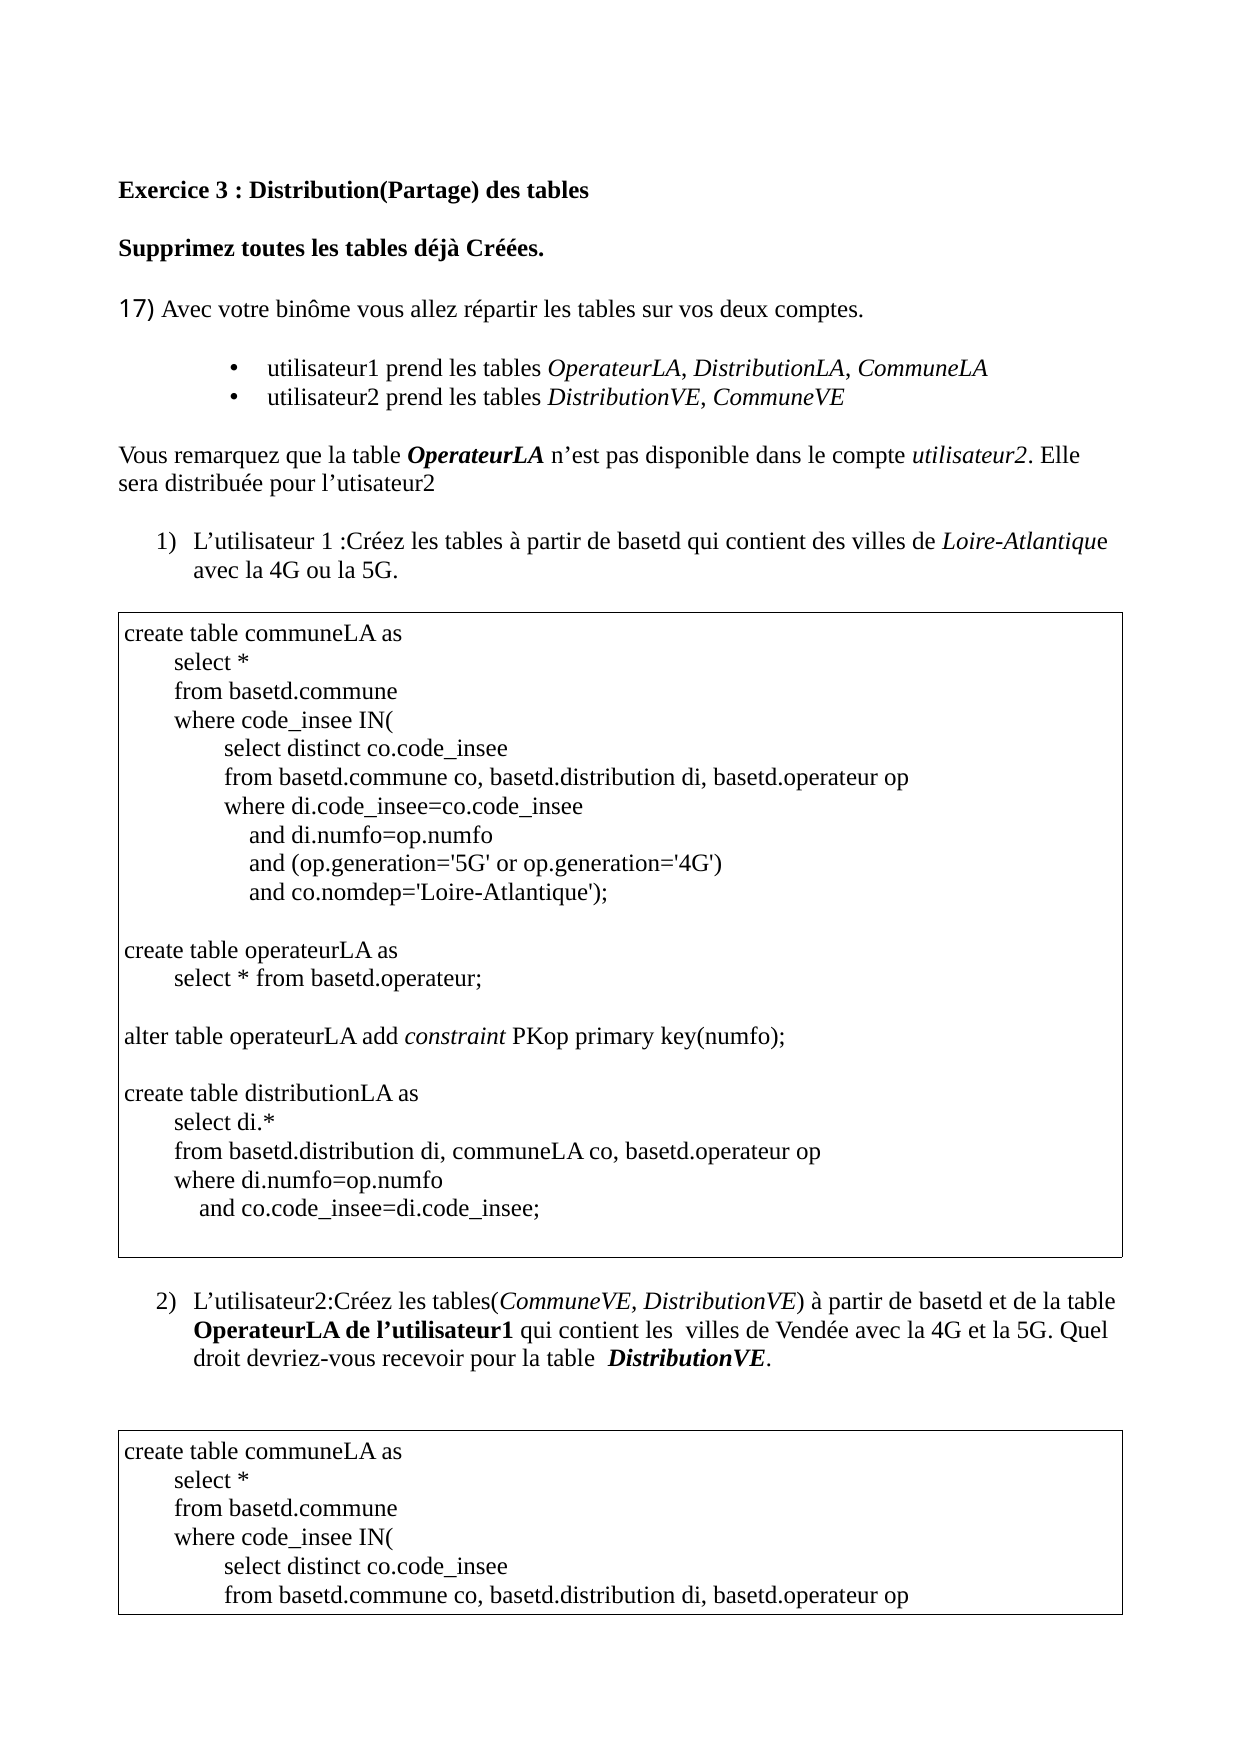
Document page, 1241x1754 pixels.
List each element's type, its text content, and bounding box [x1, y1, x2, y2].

text 17) Avec votre binôme vous allez répartir les tables sur vos deux comptes. [118, 291, 1122, 325]
list utilisateur2 prend les tables DistributionVE, CommuneVE [229, 382, 1122, 411]
list L’utilisateur2:Créez les tables(CommuneVE, DistributionVE) à partir de basetd et de la table OperateurLA de l’utilisateur1 qui contient les villes de Vendée avec la 4G et la 5G. Quel droit devriez-vous recevoir pour la table DistributionVE. [156, 1286, 1122, 1372]
list utilisateur1 prend les tables OperateurLA, DistributionLA, CommuneLA [229, 353, 1122, 382]
table_header create table communeLA as select * from basetd.commune where code_insee IN( select distinct co.code_insee from basetd.commune co, basetd.distribution di, basetd.operateur op [119, 1431, 1122, 1614]
table_header create table communeLA as select * from basetd.commune where code_insee IN( select distinct co.code_insee from basetd.commune co, basetd.distribution di, basetd.operateur op where di.code_insee=co.code_insee and di.numfo=op.numfo and (op.generation='5G' or op.generation='4G') and co.nomdep='Loire-Atlantique'); create table operateurLA as select * from basetd.operateur; alter table operateurLA add constraint PKop primary key(numfo); create table distributionLA as select di.* from basetd.distribution di, communeLA co, basetd.operateur op where di.numfo=op.numfo and co.code_insee=di.code_insee; [119, 613, 1122, 1257]
text Exercice 3 : Distribution(Partage) des tables [118, 176, 1122, 204]
list L’utilisateur 1 :Créez les tables à partir de basetd qui contient des villes de Loire-Atlantique avec la 4G ou la 5G. [156, 526, 1122, 583]
text Vous remarquez que la table OperateurLA n’est pas disponible dans le compte utilisateur2. Elle sera distribuée pour l’utisateur2 [118, 440, 1122, 497]
text Supprimez toutes les tables déjà Créées. [118, 233, 1122, 262]
